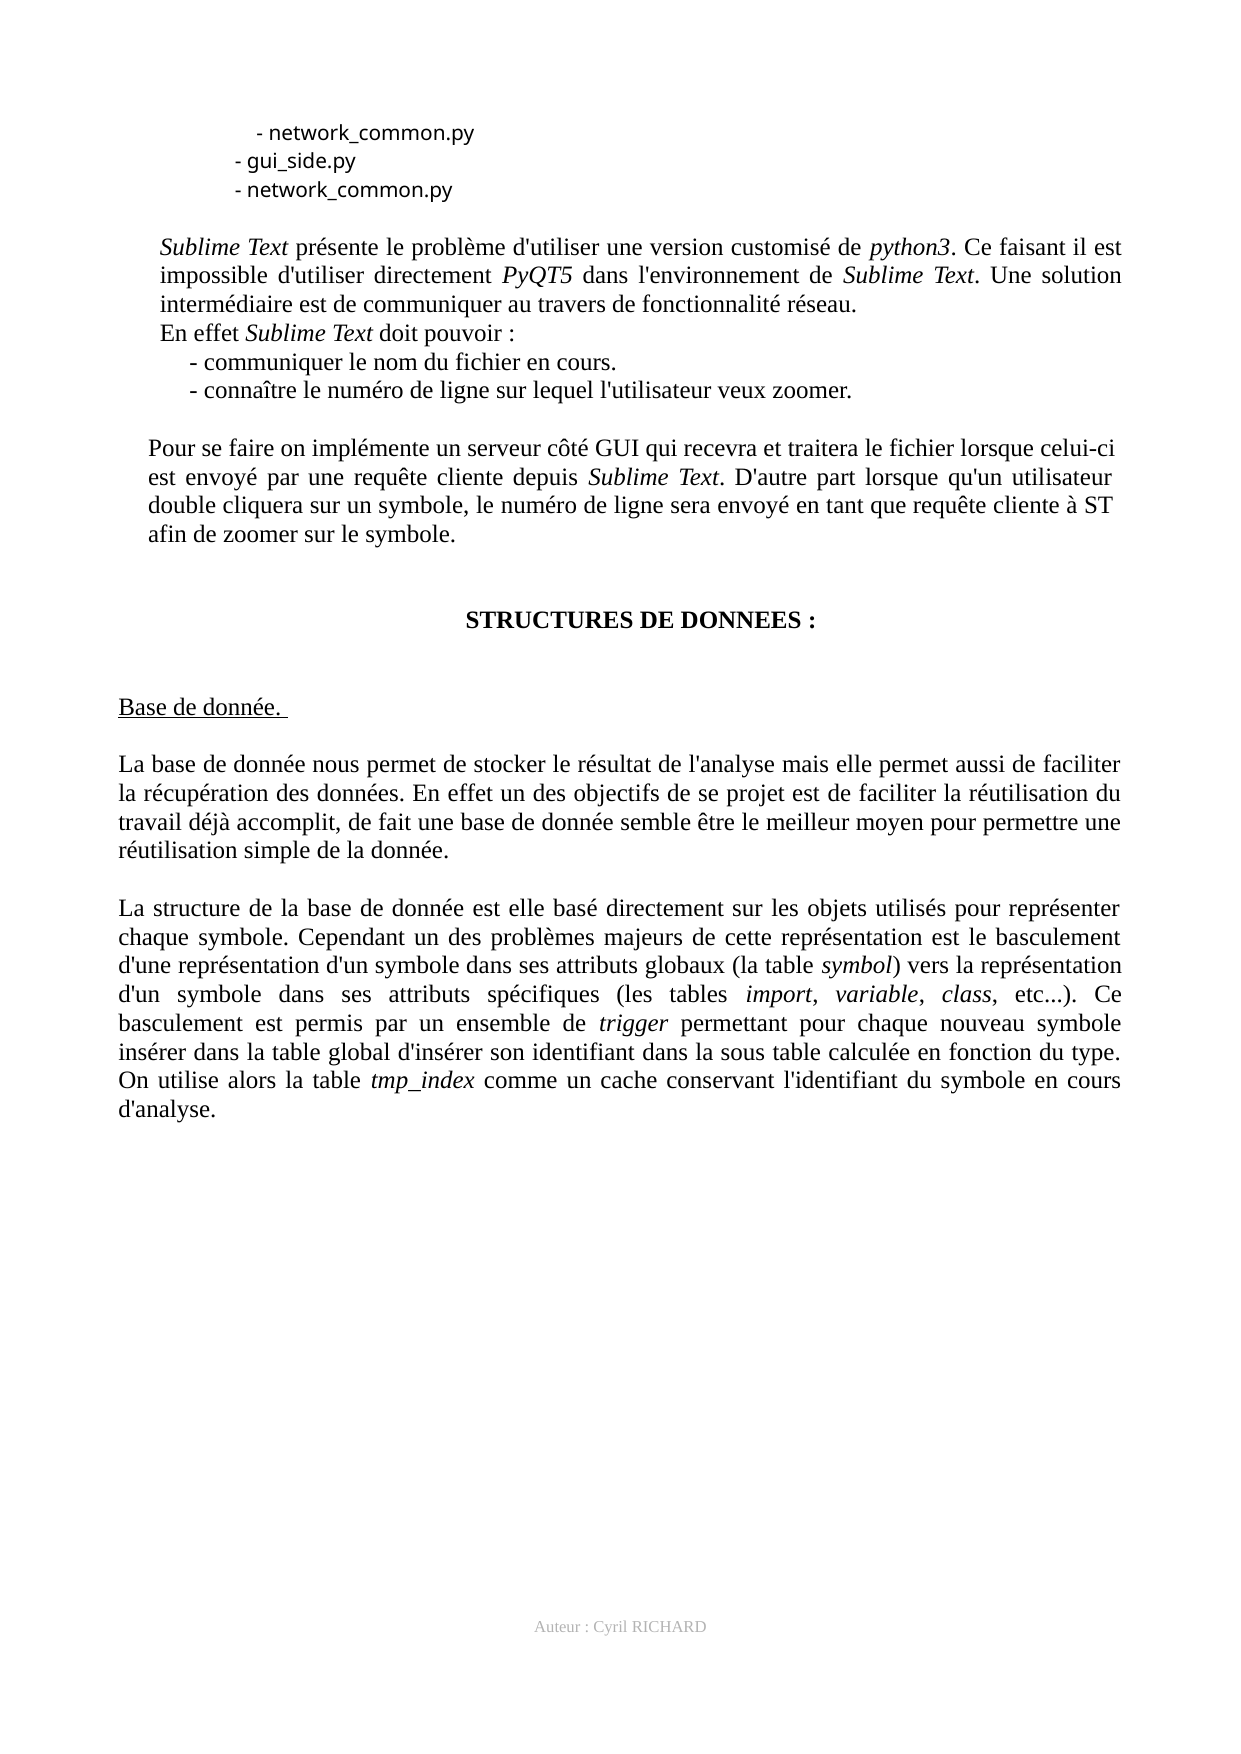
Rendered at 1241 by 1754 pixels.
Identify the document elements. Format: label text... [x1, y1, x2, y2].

text - network_common.py [159, 118, 1122, 147]
text STRUCTURES DE DONNEES : [159, 606, 1122, 634]
text En effet Sublime Text doit pouvoir : [159, 318, 1122, 347]
text - communiquer le nom du fichier en cours. [159, 347, 1122, 376]
text Sublime Text présente le problème d'utiliser une version customisé de python3. Ce faisant il est impossible d'utiliser directement PyQT5 dans l'environnement de Sublime Text. Une solution intermédiaire est de communiquer au travers de fonctionnalité réseau. [159, 232, 1122, 318]
text La base de donnée nous permet de stocker le résultat de l'analyse mais elle permet aussi de faciliter la récupération des données. En effet un des objectifs de se projet est de faciliter la réutilisation du travail déjà accomplit, de fait une base de donnée semble être le meilleur moyen pour permettre une réutilisation simple de la donnée. [118, 749, 1122, 864]
text - gui_side.py [159, 147, 1122, 175]
text - network_common.py [159, 175, 1122, 203]
text - connaître le numéro de ligne sur lequel l'utilisateur veux zoomer. [159, 376, 1122, 404]
text Pour se faire on implémente un serveur côté GUI qui recevra et traitera le fichier lorsque celui-ci est envoyé par une requête cliente depuis Sublime Text. D'autre part lorsque qu'un utilisateur double cliquera sur un symbole, le numéro de ligne sera envoyé en tant que requête cliente à ST afin de zoomer sur le symbole. [118, 433, 1122, 548]
text La structure de la base de donnée est elle basé directement sur les objets utilisés pour représenter chaque symbole. Cependant un des problèmes majeurs de cette représentation est le basculement d'une représentation d'un symbole dans ses attributs globaux (la table symbol) vers la représentation d'un symbole dans ses attributs spécifiques (les tables import, variable, class, etc...). Ce basculement est permis par un ensemble de trigger permettant pour chaque nouveau symbole insérer dans la table global d'insérer son identifiant dans la sous table calculée en fonction du type. On utilise alors la table tmp_index comme un cache conservant l'identifiant du symbole en cours d'analyse. [118, 893, 1122, 1123]
text Base de donnée. [118, 692, 1122, 721]
